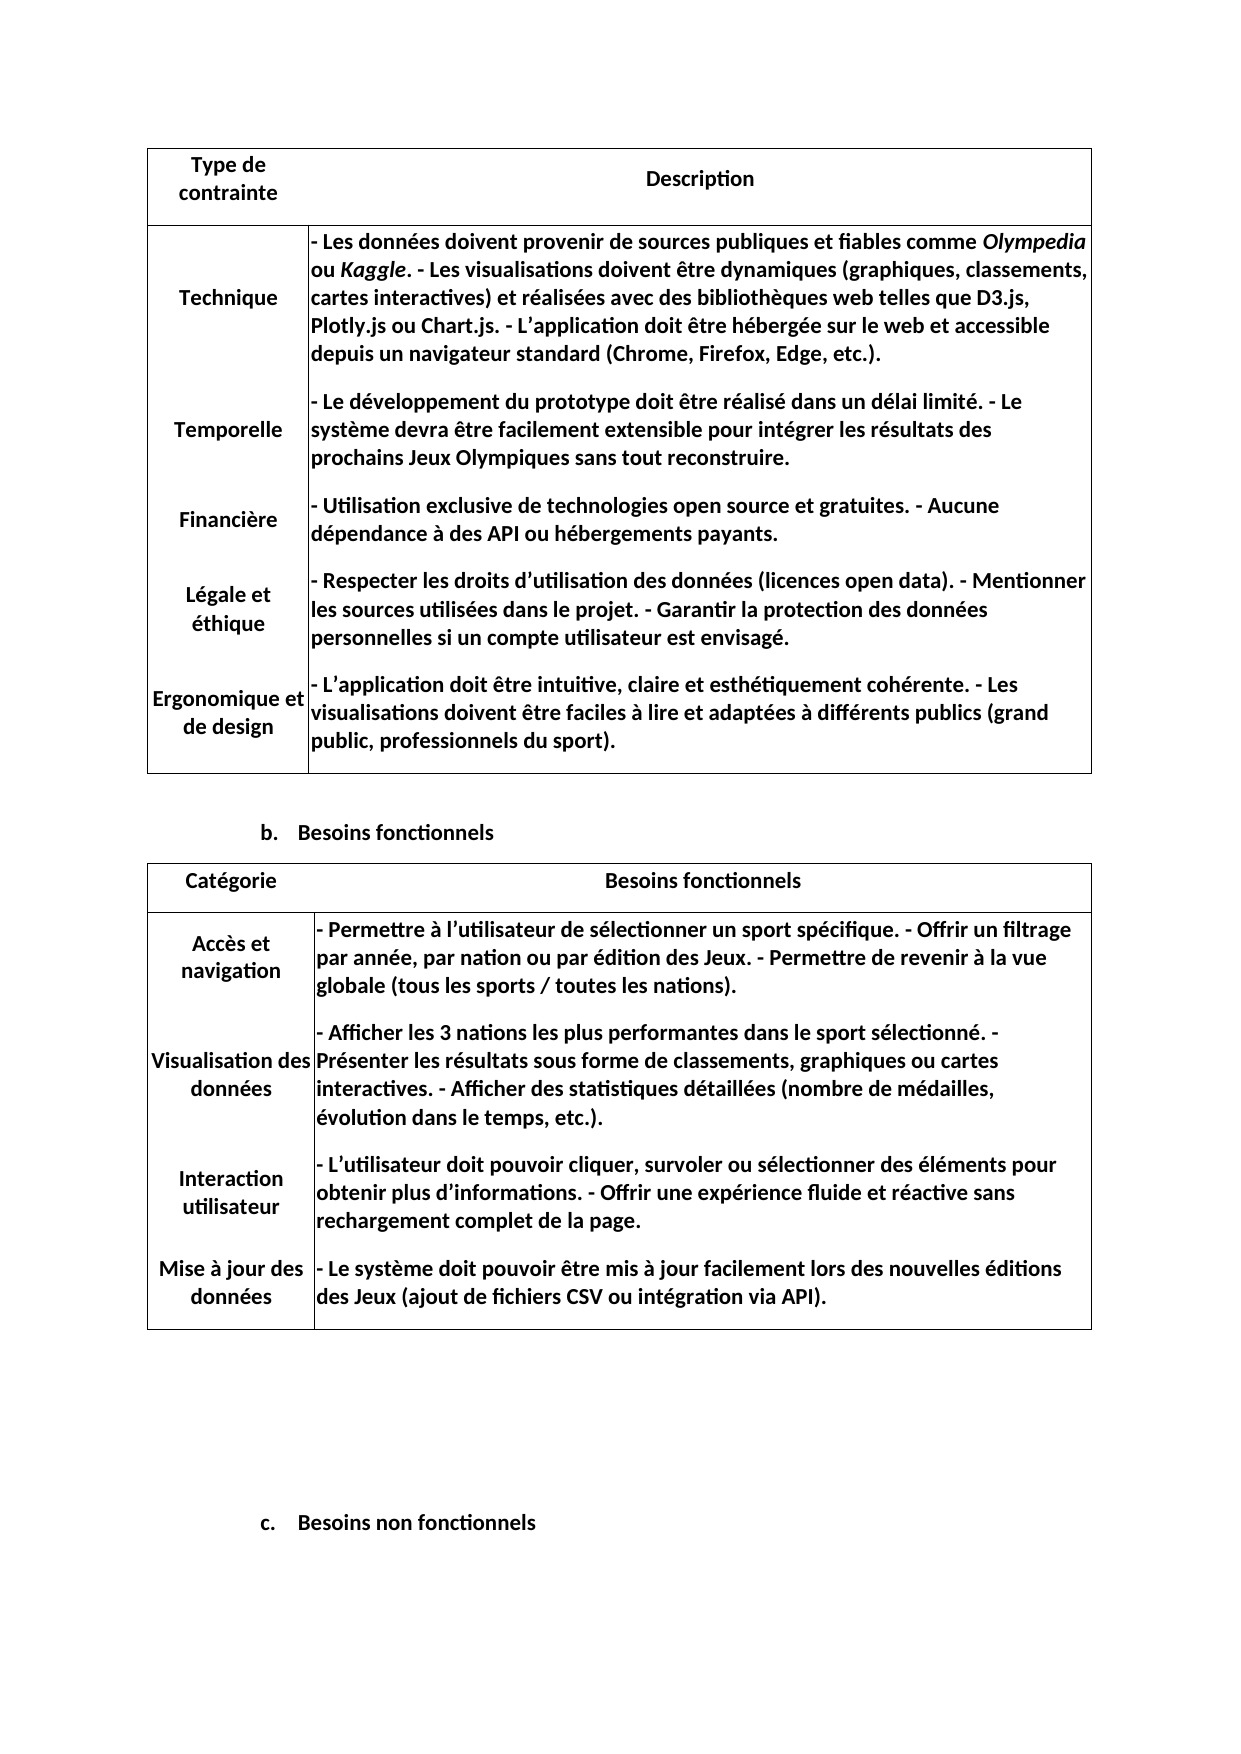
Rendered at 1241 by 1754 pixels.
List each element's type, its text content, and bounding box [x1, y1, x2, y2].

table_cell - Les données doivent provenir de sources publiques et fiables comme Olympedia ou Kaggle. - Les visualisations doivent être dynamiques (graphiques, classements, cartes interactives) et réalisées avec des bibliothèques web telles que D3.js, Plotly.js ou Chart.js. - L’application doit être hébergée sur le web et accessible depuis un navigateur standard (Chrome, Firefox, Edge, etc.). [309, 226, 1091, 385]
table_cell - Respecter les droits d’utilisation des données (licences open data). - Mentionner les sources utilisées dans le projet. - Garantir la protection des données personnelles si un compte utilisateur est envisagé. [309, 565, 1091, 669]
table_cell Mise à jour des données [148, 1253, 314, 1328]
table_cell Ergonomique et de design [148, 669, 308, 773]
table_header Type de contrainte [148, 149, 309, 224]
table_cell - L’utilisateur doit pouvoir cliquer, survoler ou sélectionner des éléments pour obtenir plus d’informations. - Offrir une expérience fluide et réactive sans rechargement complet de la page. [315, 1149, 1091, 1253]
table_cell Temporelle [148, 385, 308, 489]
table_header Catégorie [148, 864, 314, 912]
table_header Description [309, 149, 1091, 224]
list Besoins non fonctionnels [260, 1508, 1093, 1536]
table_cell - Le développement du prototype doit être réalisé dans un délai limité. - Le système devra être facilement extensible pour intégrer les résultats des prochains Jeux Olympiques sans tout reconstruire. [309, 385, 1091, 489]
table_cell Accès et navigation [148, 913, 314, 1017]
table_cell - Le système doit pouvoir être mis à jour facilement lors des nouvelles éditions des Jeux (ajout de fichiers CSV ou intégration via API). [315, 1253, 1091, 1328]
list Besoins fonctionnels [260, 818, 1093, 847]
table_cell - Afficher les 3 nations les plus performantes dans le sport sélectionné. - Présenter les résultats sous forme de classements, graphiques ou cartes interactives. - Afficher des statistiques détaillées (nombre de médailles, évolution dans le temps, etc.). [315, 1017, 1091, 1149]
table_cell Légale et éthique [148, 565, 308, 669]
table_cell Visualisation des données [148, 1017, 314, 1149]
table_cell Technique [148, 226, 308, 385]
table_cell - L’application doit être intuitive, claire et esthétiquement cohérente. - Les visualisations doivent être faciles à lire et adaptées à différents publics (grand public, professionnels du sport). [309, 669, 1091, 773]
table_cell Financière [148, 489, 308, 565]
table_header Besoins fonctionnels [314, 864, 1091, 912]
table_cell Interaction utilisateur [148, 1149, 314, 1253]
table_cell - Utilisation exclusive de technologies open source et gratuites. - Aucune dépendance à des API ou hébergements payants. [309, 489, 1091, 565]
table_cell - Permettre à l’utilisateur de sélectionner un sport spécifique. - Offrir un filtrage par année, par nation ou par édition des Jeux. - Permettre de revenir à la vue globale (tous les sports / toutes les nations). [315, 913, 1091, 1017]
